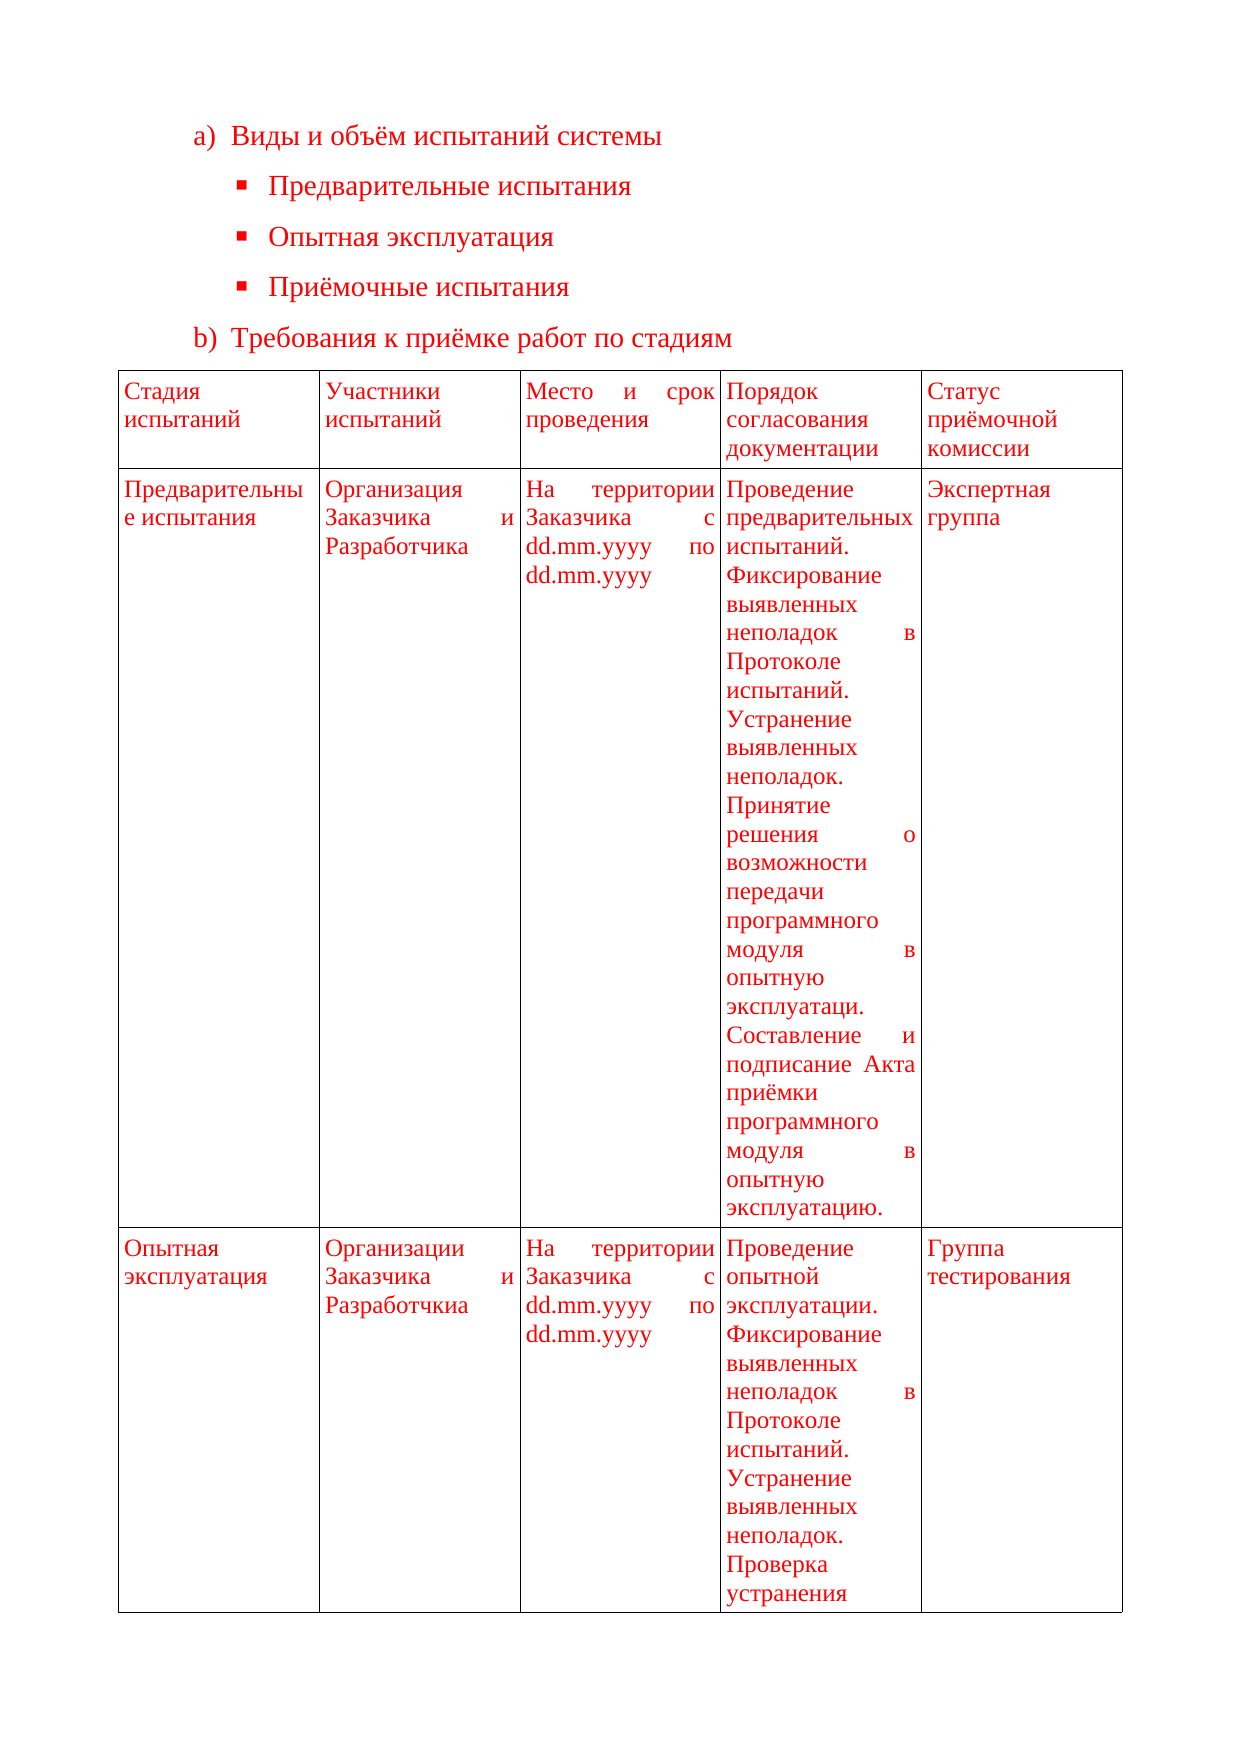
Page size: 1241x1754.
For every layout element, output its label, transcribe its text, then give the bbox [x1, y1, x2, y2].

table_cell Проведение предварительных испытаний. Фиксирование выявленных неполадок в Протоколе испытаний. Устранение выявленных неполадок. Принятие решения о возможности передачи программного модуля в опытную эксплуатаци. Составление и подписание Акта приёмки программного модуля в опытную эксплуатацию. [721, 469, 921, 1227]
table_cell Предварительные испытания [119, 469, 319, 1227]
table_cell Опытная эксплуатация [119, 1228, 319, 1612]
table_cell Группа тестирования [922, 1228, 1122, 1612]
list Требования к приёмке работ по стадиям [193, 320, 1122, 353]
table_cell Организации Заказчика и Разработчкиа [320, 1228, 520, 1612]
table_header Стадия испытаний [119, 371, 319, 468]
table_header Статус приёмочной комиссии [922, 371, 1122, 468]
table_cell На территории Заказчика с dd.mm.yyyy по dd.mm.yyyy [521, 469, 720, 1227]
list Приёмочные испытания [231, 269, 1122, 303]
list Виды и объём испытаний системы [193, 118, 1122, 152]
table_cell На территории Заказчика с dd.mm.yyyy по dd.mm.yyyy [521, 1228, 720, 1612]
table_header Место и срок проведения [521, 371, 720, 468]
table_header Порядок согласования документации [721, 371, 921, 468]
table_cell Организация Заказчика и Разработчика [320, 469, 520, 1227]
table_header Участники испытаний [320, 371, 520, 468]
list Предварительные испытания [231, 168, 1122, 202]
list Опытная эксплуатация [231, 219, 1122, 252]
table_cell Проведение опытной эксплуатации. Фиксирование выявленных неполадок в Протоколе испытаний. Устранение выявленных неполадок. Проверка устранения [721, 1228, 921, 1612]
table_cell Экспертная группа [922, 469, 1122, 1227]
